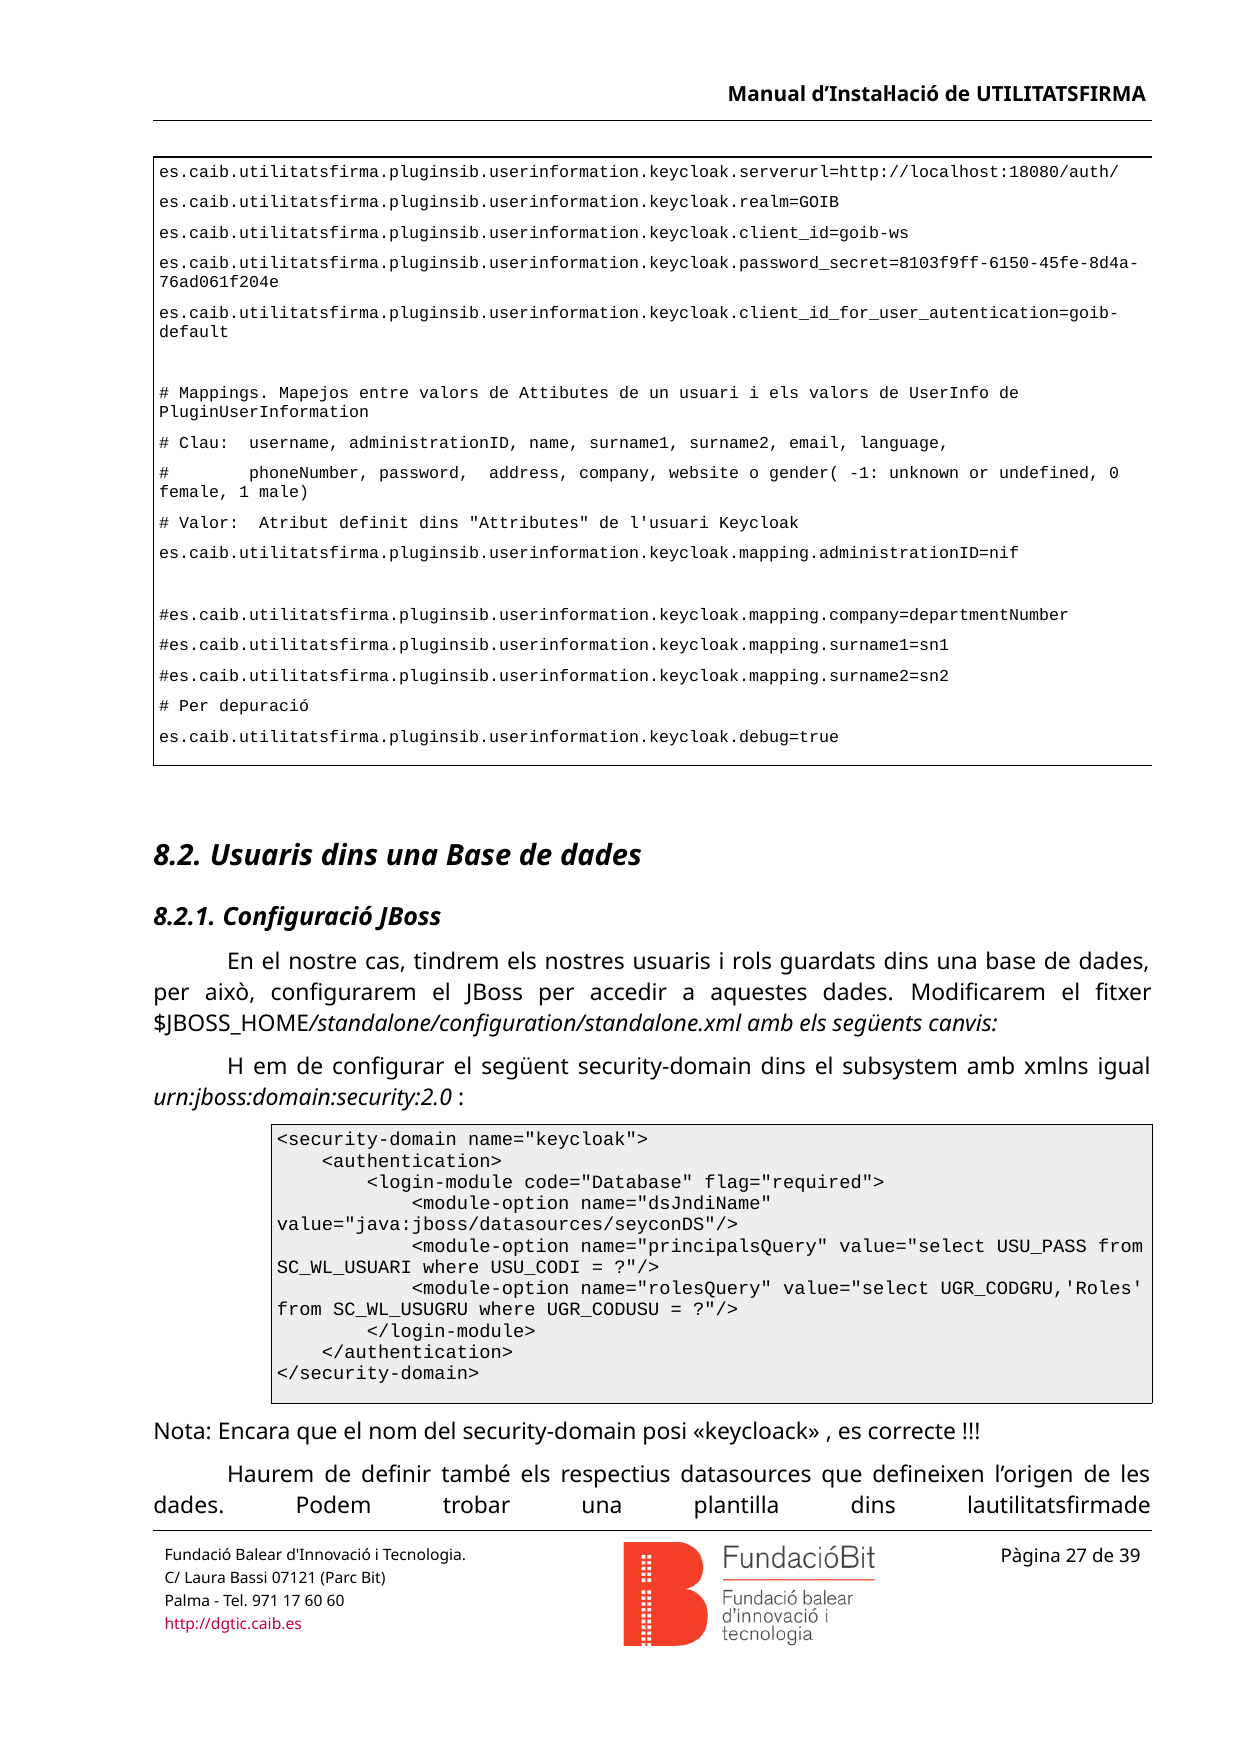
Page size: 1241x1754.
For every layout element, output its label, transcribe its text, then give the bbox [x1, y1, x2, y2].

table_header es.caib.utilitatsfirma.pluginsib.userinformation.keycloak.serverurl=http://localhost:18080/auth/ es.caib.utilitatsfirma.pluginsib.userinformation.keycloak.realm=GOIB es.caib.utilitatsfirma.pluginsib.userinformation.keycloak.client_id=goib-ws es.caib.utilitatsfirma.pluginsib.userinformation.keycloak.password_secret=8103f9ff-6150-45fe-8d4a-76ad061f204e es.caib.utilitatsfirma.pluginsib.userinformation.keycloak.client_id_for_user_autentication=goib-default # Mappings. Mapejos entre valors de Attibutes de un usuari i els valors de UserInfo de PluginUserInformation # Clau: username, administrationID, name, surname1, surname2, email, language, # phoneNumber, password, address, company, website o gender( -1: unknown or undefined, 0 female, 1 male) # Valor: Atribut definit dins "Attributes" de l'usuari Keycloak es.caib.utilitatsfirma.pluginsib.userinformation.keycloak.mapping.administrationID=nif #es.caib.utilitatsfirma.pluginsib.userinformation.keycloak.mapping.company=departmentNumber #es.caib.utilitatsfirma.pluginsib.userinformation.keycloak.mapping.surname1=sn1 #es.caib.utilitatsfirma.pluginsib.userinformation.keycloak.mapping.surname2=sn2 # Per depuració es.caib.utilitatsfirma.pluginsib.userinformation.keycloak.debug=true [154, 158, 1152, 765]
text Haurem de definir també els respectius datasources que defineixen l’origen de les dades. Podem trobar una plantilla dins lautilitatsfirmade [153, 1458, 1152, 1520]
picture [623, 1542, 875, 1646]
subtitle Usuaris dins una Base de dades [153, 834, 1152, 874]
text En el nostre cas, tindrem els nostres usuaris i rols guardats dins una base de dades, per això, configurarem el JBoss per accedir a aquestes dades. Modificarem el fitxer $JBOSS_HOME/standalone/configuration/standalone.xml amb els següents canvis: [153, 944, 1152, 1038]
text H em de configurar el següent security-domain dins el subsystem amb xmlns igual urn:jboss:domain:security:2.0 : [153, 1050, 1152, 1113]
subtitle Configuració JBoss [153, 899, 1152, 933]
text Nota: Encara que el nom del security-domain posi «keycloack» , es correcte !!! [153, 1414, 1152, 1446]
table_header <security-domain name="keycloak"> <authentication> <login-module code="Database" flag="required"> <module-option name="dsJndiName" value="java:jboss/datasources/seyconDS"/> <module-option name="principalsQuery" value="select USU_PASS from SC_WL_USUARI where USU_CODI = ?"/> <module-option name="rolesQuery" value="select UGR_CODGRU,'Roles' from SC_WL_USUGRU where UGR_CODUSU = ?"/> </login-module> </authentication> </security-domain> [272, 1125, 1152, 1403]
